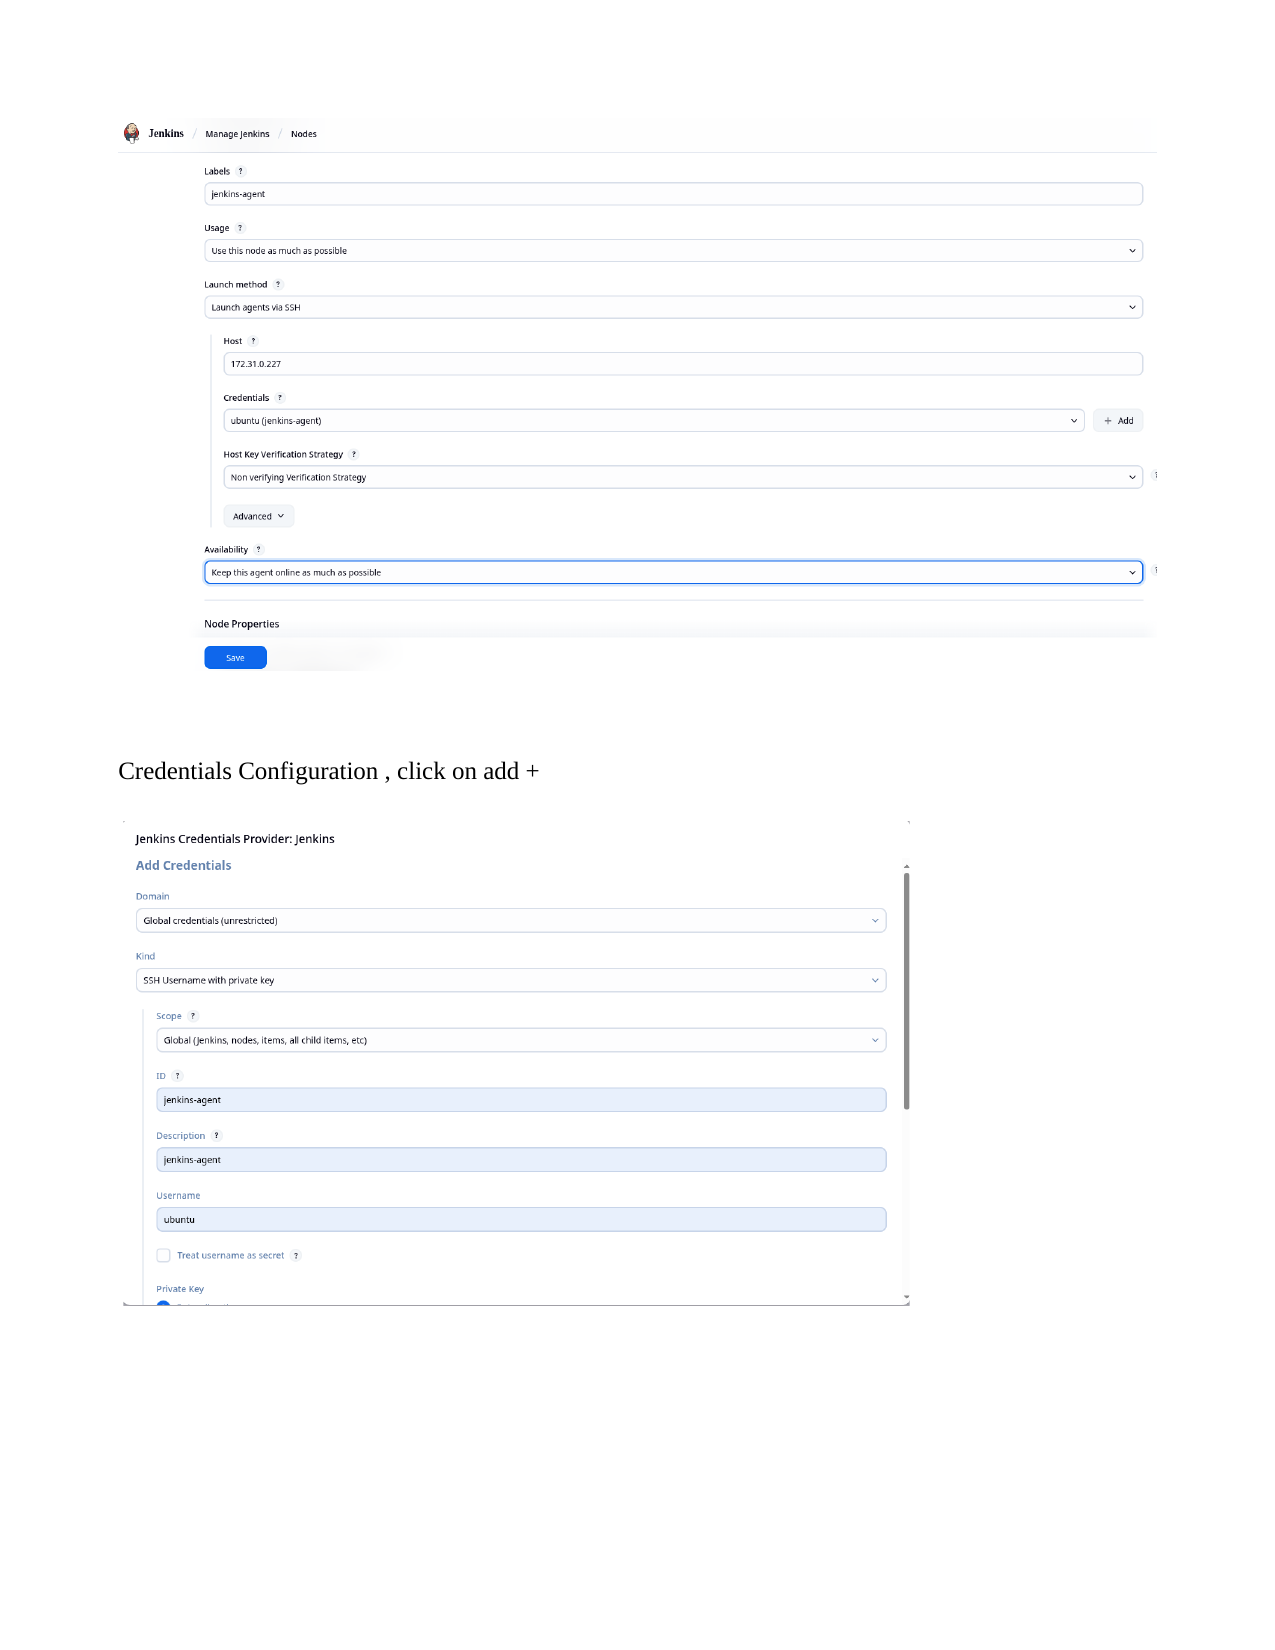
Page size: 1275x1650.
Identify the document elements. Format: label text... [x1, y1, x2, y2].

text Credentials Configuration , click on add + [118, 756, 1157, 785]
picture [123, 821, 910, 1306]
picture [118, 118, 1157, 671]
